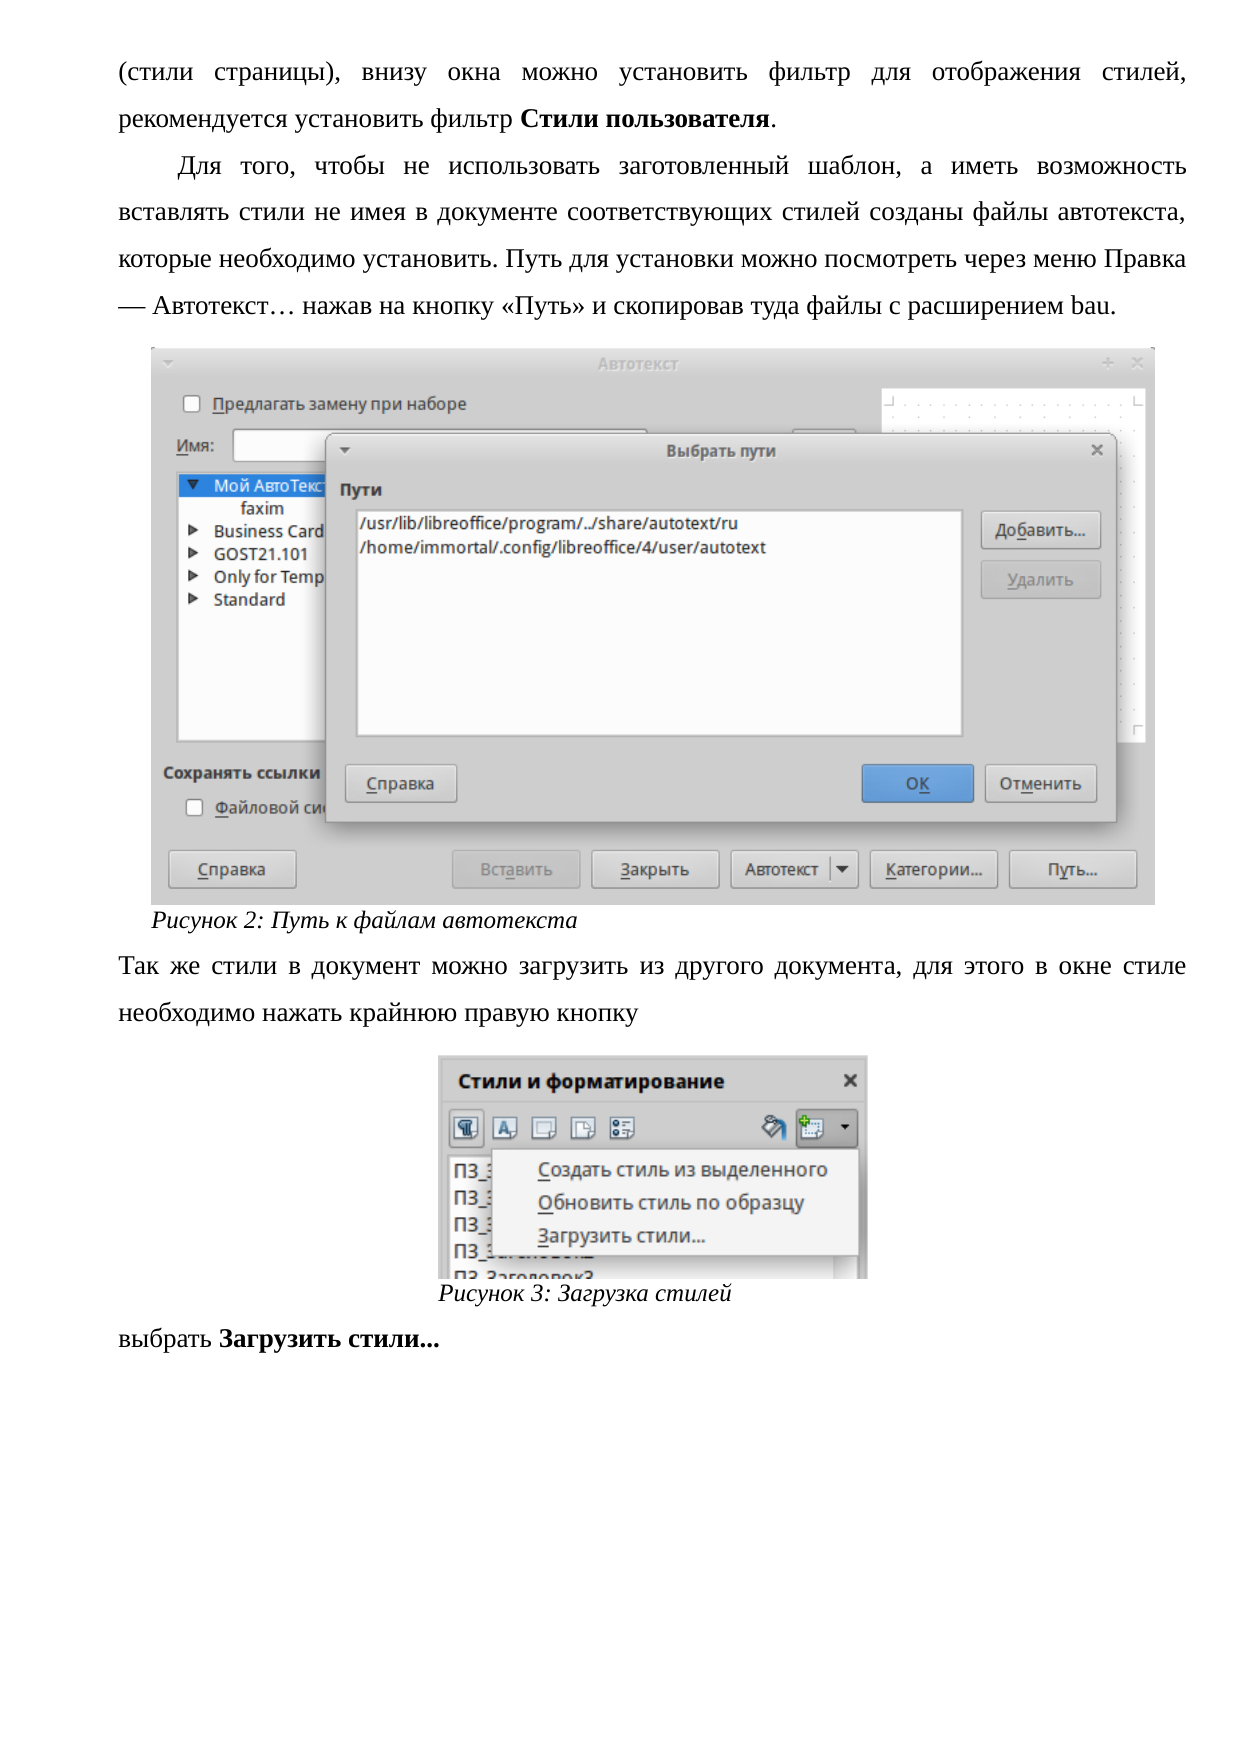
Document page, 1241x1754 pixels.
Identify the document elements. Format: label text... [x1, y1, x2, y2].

text Рисунок 3: Загрузка стилей [438, 1279, 868, 1307]
picture [151, 347, 1155, 905]
text Так же стили в документ можно загрузить из другого документа, для этого в окне стиле необходимо нажать крайнюю правую кнопку [118, 335, 1188, 1027]
text (стили страницы), внизу окна можно установить фильтр для отображения стилей, рекомендуется установить фильтр Стили пользователя. [118, 55, 1188, 133]
text выбрать Загрузить стили... [118, 1042, 1188, 1354]
text Рисунок 2: Путь к файлам автотекста [151, 905, 1155, 933]
text Для того, чтобы не использовать заготовленный шаблон, а иметь возможность вставлять стили не имея в документе соответствующих стилей созданы файлы автотекста, которые необходимо установить. Путь для установки можно посмотреть через меню Правка — Автотекст… нажав на кнопку «Путь» и скопировав туда файлы с расширением bau. [118, 149, 1188, 320]
picture [438, 1054, 868, 1279]
